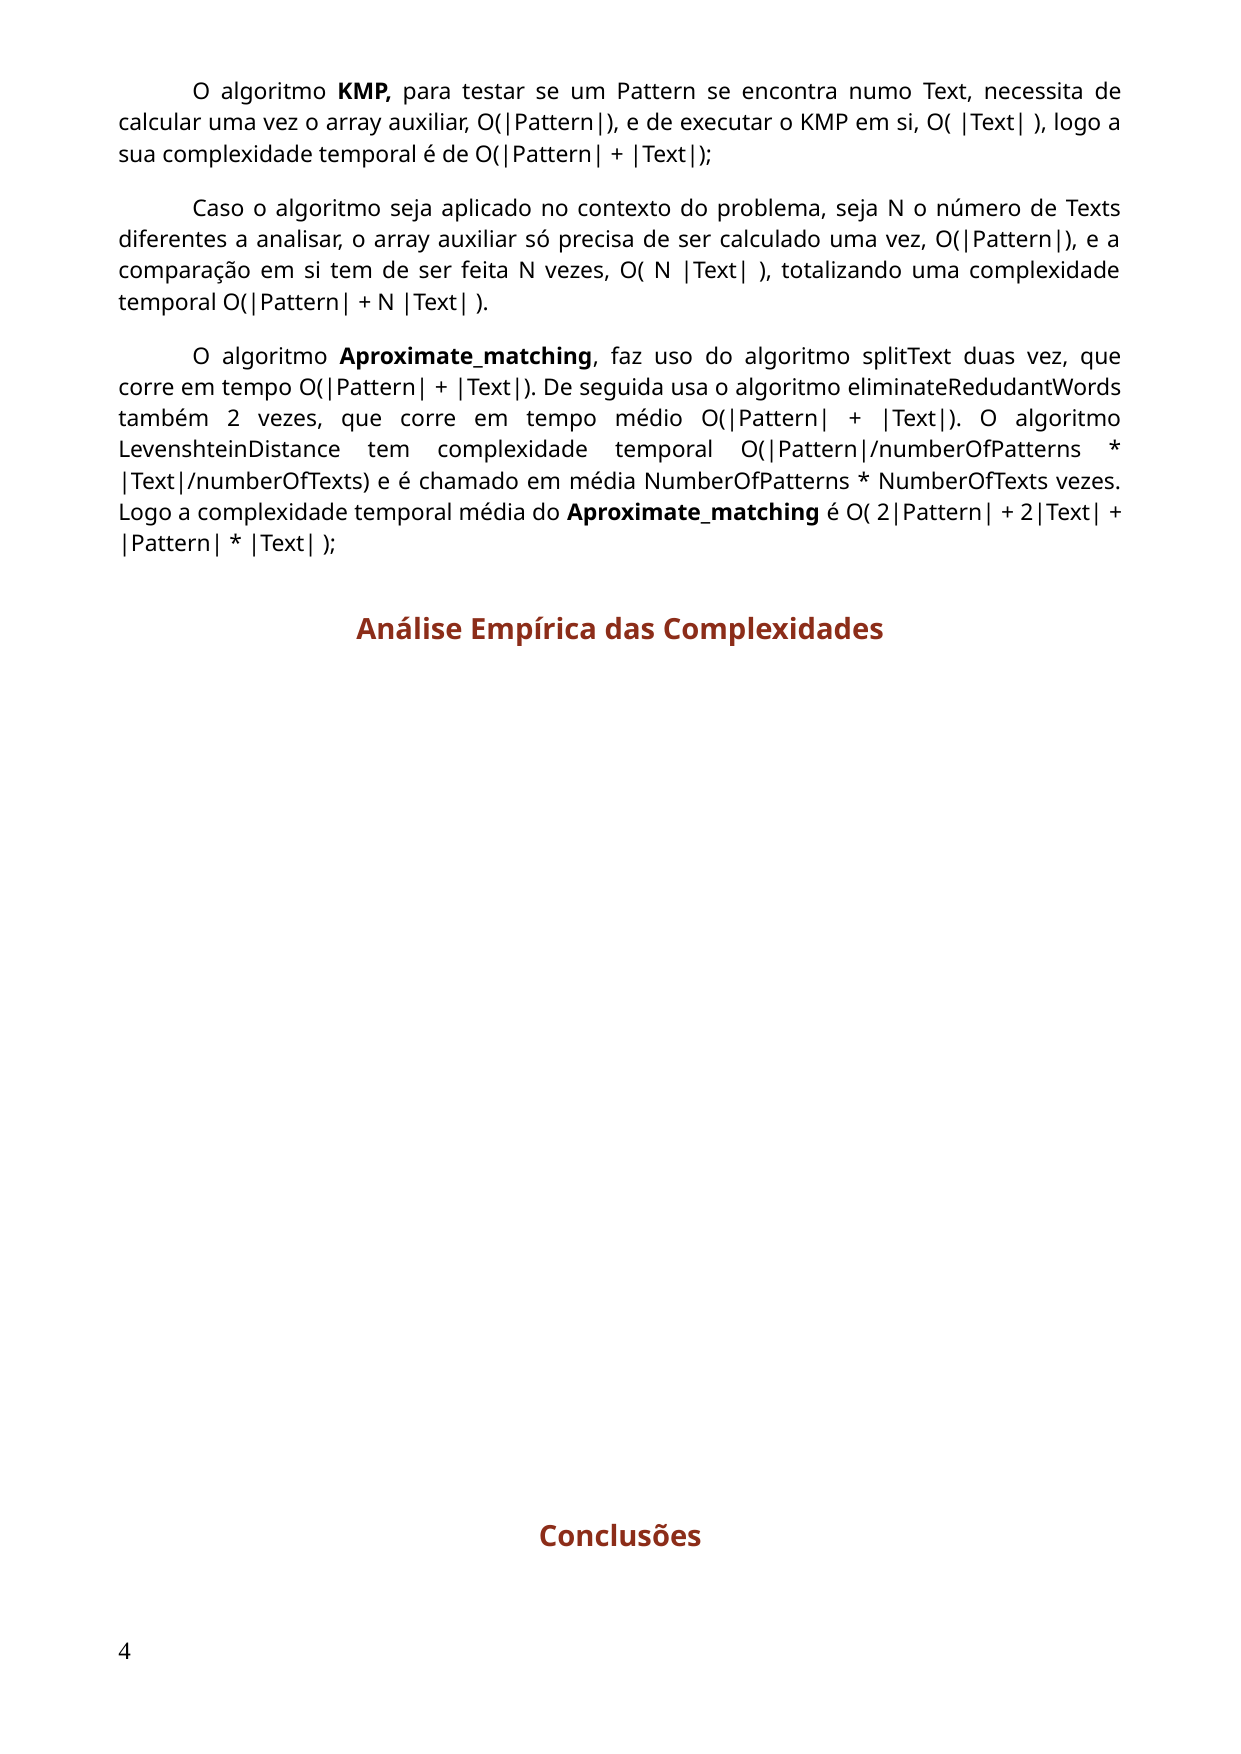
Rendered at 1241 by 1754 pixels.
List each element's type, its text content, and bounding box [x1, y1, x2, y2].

text Conclusões [118, 1515, 1122, 1555]
text O algoritmo Aproximate_matching, faz uso do algoritmo splitText duas vez, que corre em tempo O(|Pattern| + |Text|). De seguida usa o algoritmo eliminateRedudantWords também 2 vezes, que corre em tempo médio O(|Pattern| + |Text|). O algoritmo LevenshteinDistance tem complexidade temporal O(|Pattern|/numberOfPatterns * |Text|/numberOfTexts) e é chamado em média NumberOfPatterns * NumberOfTexts vezes. Logo a complexidade temporal média do Aproximate_matching é O( 2|Pattern| + 2|Text| + |Pattern| * |Text| ); [118, 339, 1122, 558]
text O algoritmo KMP, para testar se um Pattern se encontra numo Text, necessita de calcular uma vez o array auxiliar, O(|Pattern|), e de executar o KMP em si, O( |Text| ), logo a sua complexidade temporal é de O(|Pattern| + |Text|); [118, 75, 1122, 169]
text Caso o algoritmo seja aplicado no contexto do problema, seja N o número de Texts diferentes a analisar, o array auxiliar só precisa de ser calculado uma vez, O(|Pattern|), e a comparação em si tem de ser feita N vezes, O( N |Text| ), totalizando uma complexidade temporal O(|Pattern| + N |Text| ). [118, 192, 1122, 317]
text Análise Empírica das Complexidades [118, 608, 1122, 648]
